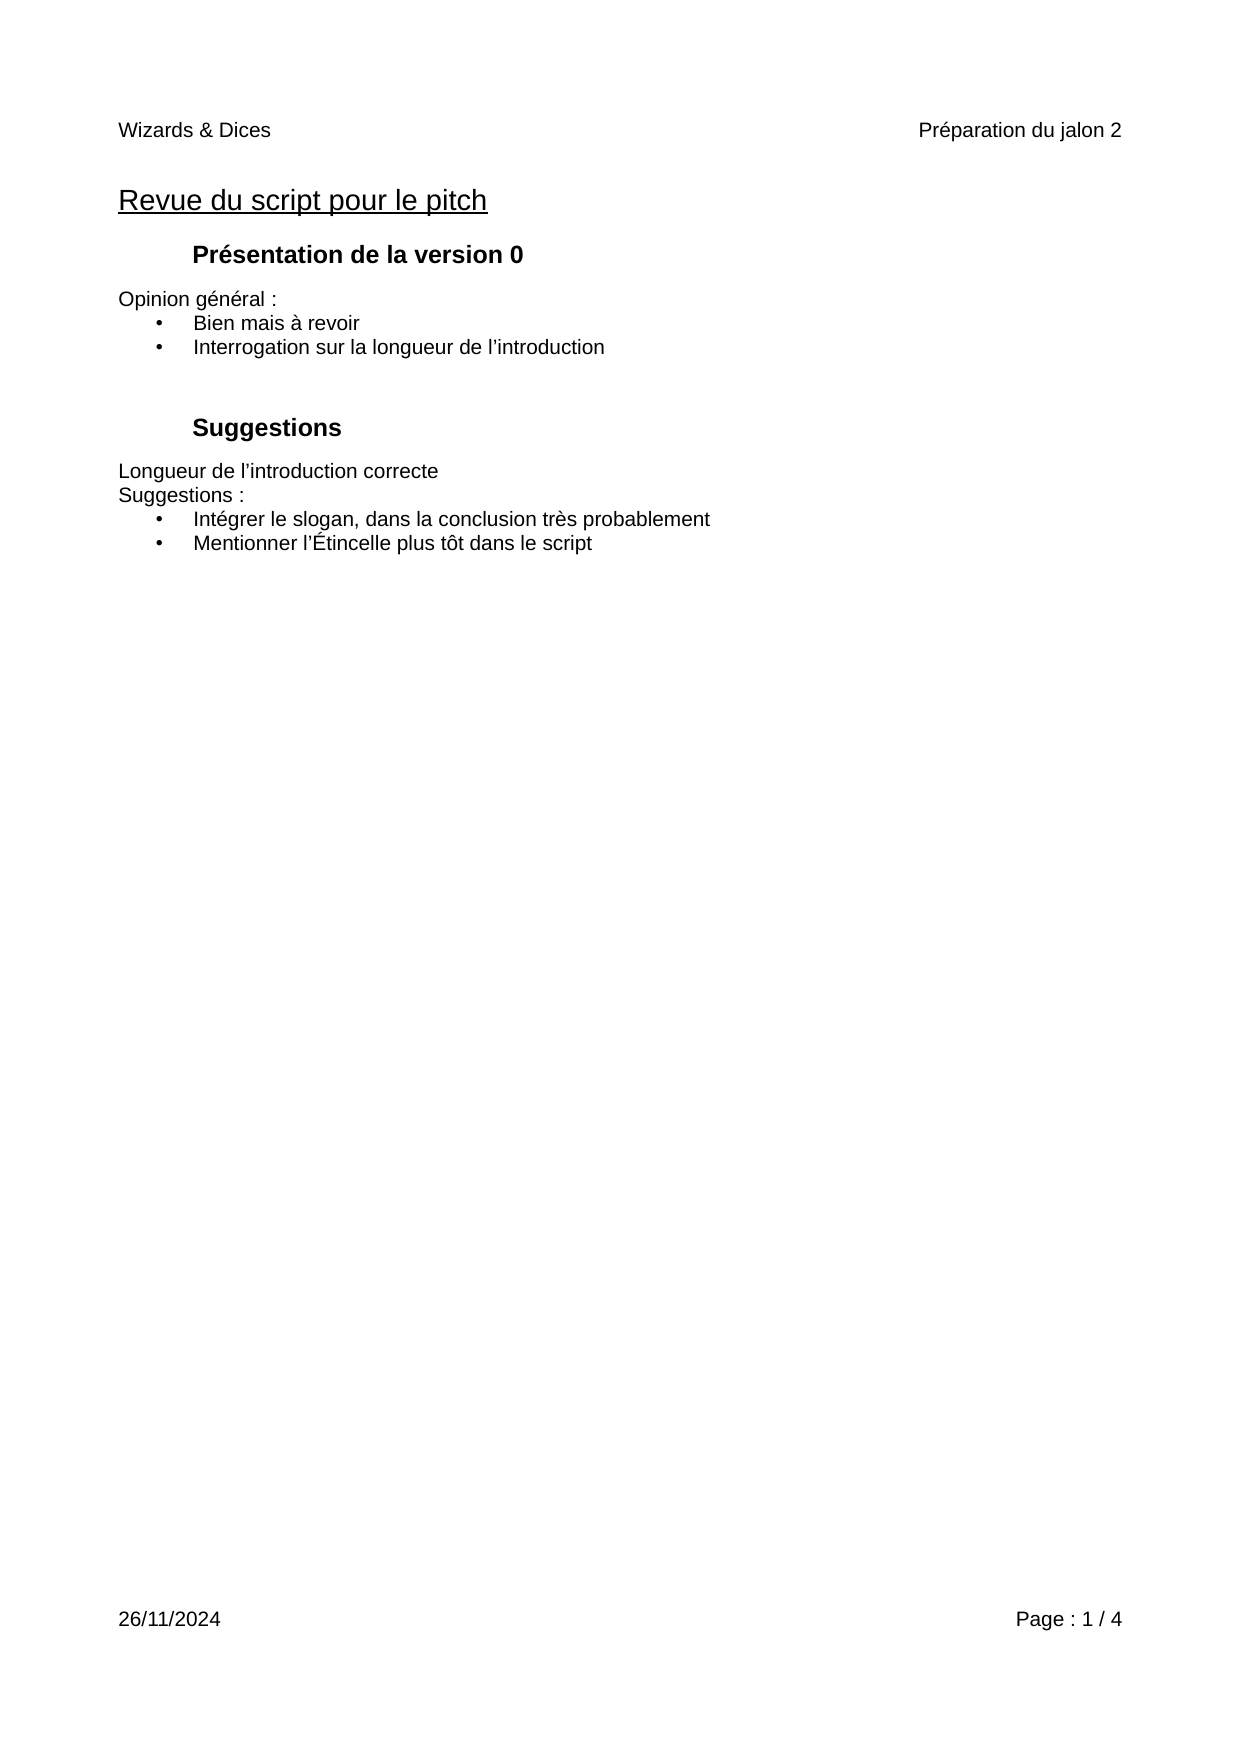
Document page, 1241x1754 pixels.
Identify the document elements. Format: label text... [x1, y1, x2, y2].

subtitle Présentation de la version 0 [192, 240, 1122, 269]
text Opinion général : [118, 287, 1122, 311]
list Intégrer le slogan, dans la conclusion très probablement [156, 507, 1122, 531]
text Suggestions : [118, 483, 1122, 507]
list Interrogation sur la longueur de l’introduction [156, 335, 1122, 359]
subtitle Revue du script pour le pitch [118, 183, 1122, 217]
subtitle Suggestions [192, 413, 1122, 441]
list Mentionner l’Étincelle plus tôt dans le script [156, 531, 1122, 555]
text Longueur de l’introduction correcte [118, 459, 1122, 483]
list Bien mais à revoir [156, 311, 1122, 335]
